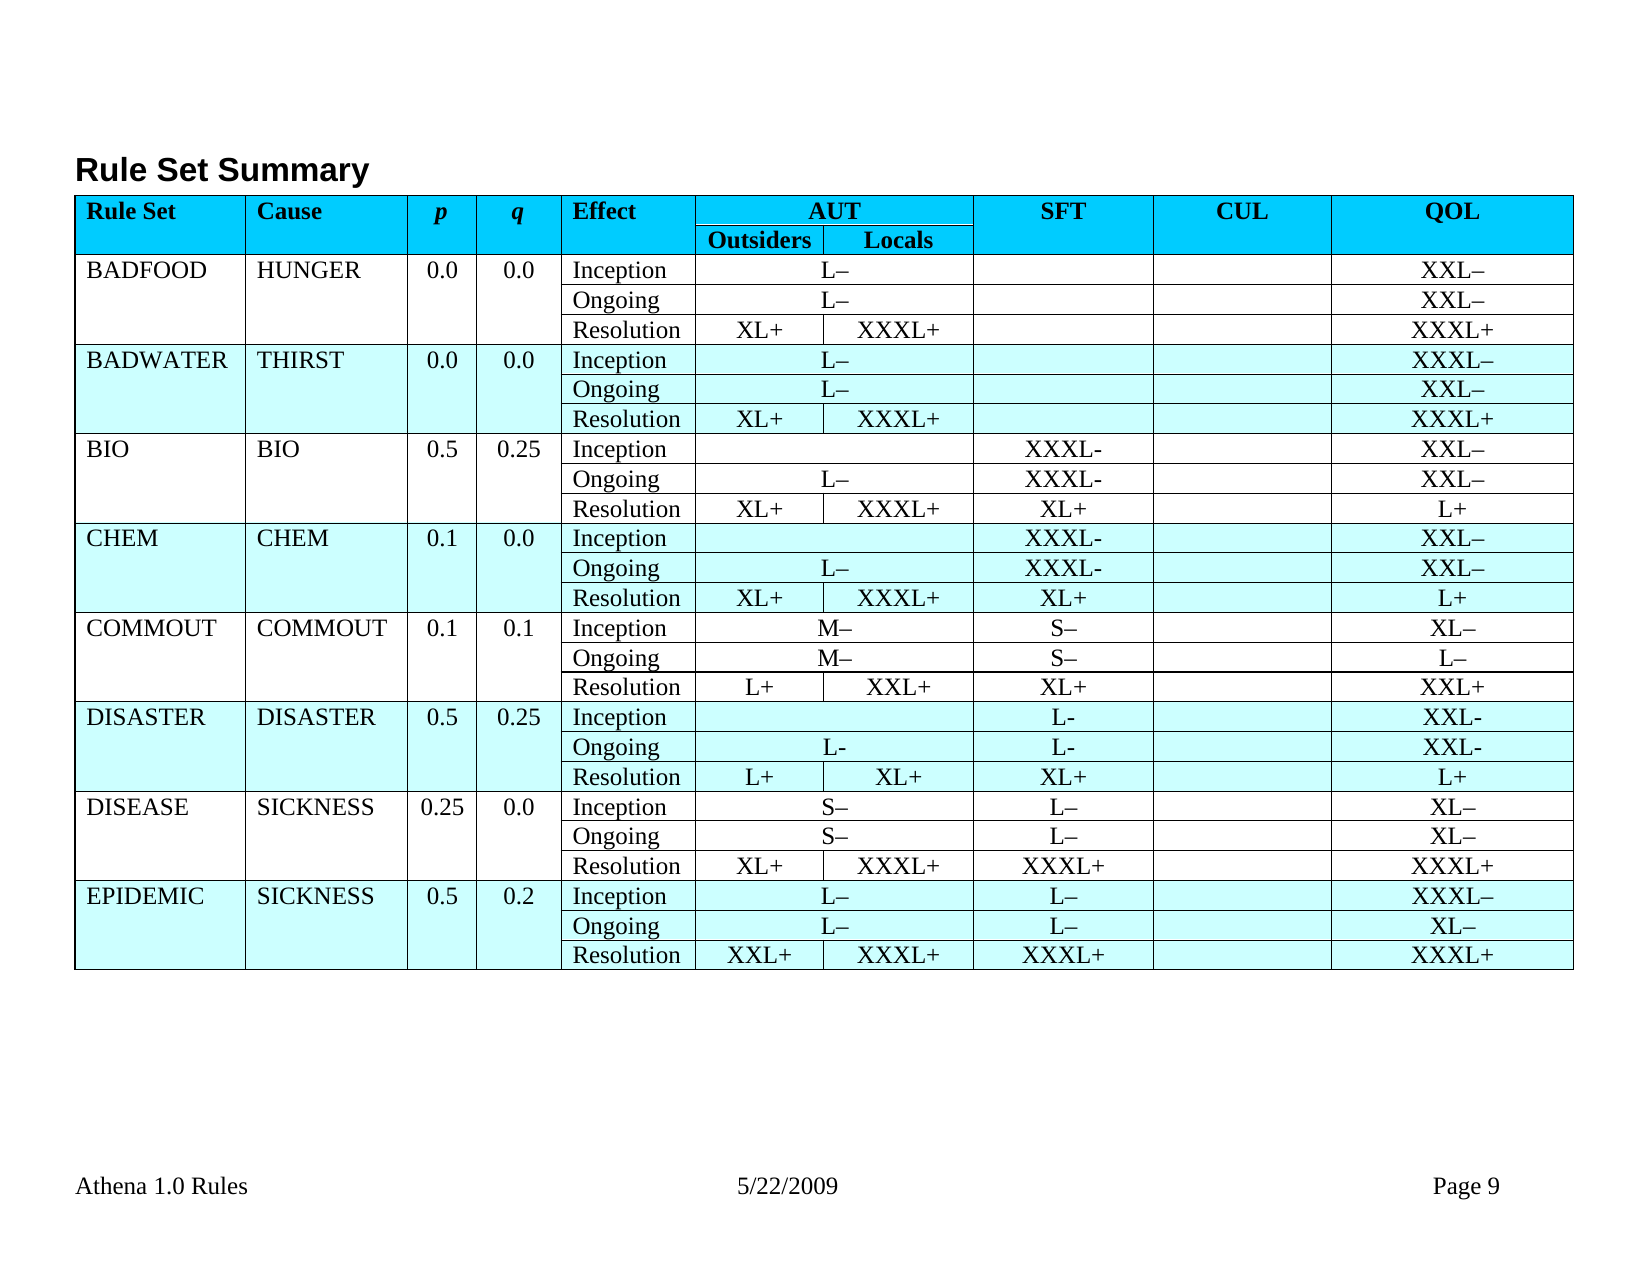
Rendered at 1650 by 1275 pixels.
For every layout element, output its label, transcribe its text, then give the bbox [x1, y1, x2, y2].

table_cell Inception [562, 613, 695, 642]
table_cell L+ [1332, 583, 1573, 612]
table_cell L– [974, 881, 1153, 910]
table_cell XXXL+ [824, 494, 973, 522]
table_cell [1154, 911, 1331, 939]
table_cell M– [696, 613, 973, 642]
table_cell BIO [76, 434, 245, 522]
table_cell L– [696, 375, 973, 403]
table_header SFT [974, 196, 1153, 254]
table_cell Ongoing [562, 821, 695, 850]
table_cell Inception [562, 345, 695, 373]
table_cell [696, 702, 973, 731]
table_cell Ongoing [562, 285, 695, 314]
table_cell [974, 315, 1153, 344]
table_cell 0.0 [477, 255, 561, 344]
table_cell 0.1 [408, 613, 476, 701]
table_cell XL+ [974, 762, 1153, 791]
table_cell XXL+ [1332, 673, 1573, 701]
table_cell SICKNESS [246, 792, 407, 880]
table_cell L– [696, 881, 973, 910]
table_cell 0.0 [408, 345, 476, 433]
table_cell XL+ [974, 494, 1153, 522]
table_cell L+ [1332, 494, 1573, 522]
table_cell [1154, 315, 1331, 344]
table_cell S– [974, 643, 1153, 671]
table_cell 0.1 [408, 524, 476, 612]
table_cell XXL– [1332, 434, 1573, 463]
table_cell L+ [696, 762, 823, 791]
table_cell L- [974, 702, 1153, 731]
table_cell [974, 285, 1153, 314]
table_cell XXXL+ [824, 851, 973, 880]
table_cell M– [696, 643, 973, 671]
table_cell [1154, 643, 1331, 671]
table_cell 0.0 [477, 524, 561, 612]
table_cell XL+ [974, 583, 1153, 612]
table_cell Outsiders [696, 226, 823, 254]
table_cell XXXL+ [1332, 404, 1573, 433]
table_cell XXL– [1332, 524, 1573, 552]
table_cell XXL– [1332, 464, 1573, 493]
table_cell BADFOOD [76, 255, 245, 344]
table_cell L– [974, 821, 1153, 850]
table_cell XXL- [1332, 702, 1573, 731]
table_cell Inception [562, 524, 695, 552]
table_header p [408, 196, 476, 254]
table_cell XL+ [974, 673, 1153, 701]
table_cell L– [974, 911, 1153, 939]
table_cell L– [696, 464, 973, 493]
table_cell XL+ [696, 494, 823, 522]
table_cell 0.5 [408, 881, 476, 969]
table_cell S– [696, 821, 973, 850]
table_cell Resolution [562, 673, 695, 701]
table_cell [1154, 434, 1331, 463]
table_cell S– [696, 792, 973, 820]
table_cell XXL– [1332, 255, 1573, 284]
table_cell XXXL+ [824, 583, 973, 612]
table_cell XXXL+ [1332, 315, 1573, 344]
table_cell XL+ [824, 762, 973, 791]
table_cell EPIDEMIC [76, 881, 245, 969]
table_cell Ongoing [562, 643, 695, 671]
table_cell [696, 524, 973, 552]
table_cell Ongoing [562, 732, 695, 761]
table_cell [1154, 404, 1331, 433]
table_cell L– [696, 345, 973, 373]
table_header q [477, 196, 561, 254]
table_cell DISEASE [76, 792, 245, 880]
table_cell [1154, 375, 1331, 403]
table_cell Resolution [562, 583, 695, 612]
table_cell Resolution [562, 941, 695, 969]
table_cell 0.5 [408, 702, 476, 791]
table_header QOL [1332, 196, 1573, 254]
table_cell 0.0 [408, 255, 476, 344]
table_cell 0.5 [408, 434, 476, 522]
table_cell XXXL- [974, 464, 1153, 493]
table_cell [1154, 464, 1331, 493]
table_cell Inception [562, 792, 695, 820]
table_cell XXL– [1332, 285, 1573, 314]
table_cell XXXL- [974, 553, 1153, 582]
table_cell Inception [562, 434, 695, 463]
table_cell DISASTER [246, 702, 407, 791]
table_cell 0.25 [477, 702, 561, 791]
table_cell [1154, 285, 1331, 314]
table_cell [1154, 851, 1331, 880]
table_cell Resolution [562, 494, 695, 522]
table_cell 0.2 [477, 881, 561, 969]
table_cell XXL– [1332, 553, 1573, 582]
table_cell [1154, 702, 1331, 731]
table_cell CHEM [76, 524, 245, 612]
table_cell 0.25 [477, 434, 561, 522]
table_cell XXXL+ [824, 404, 973, 433]
table_cell XXL– [1332, 375, 1573, 403]
table_cell [1154, 613, 1331, 642]
table_cell [974, 375, 1153, 403]
table_cell Ongoing [562, 464, 695, 493]
table_cell Inception [562, 881, 695, 910]
table_cell Ongoing [562, 375, 695, 403]
table_cell XL+ [696, 851, 823, 880]
table_cell [974, 255, 1153, 284]
table_header CUL [1154, 196, 1331, 254]
table_cell [974, 404, 1153, 433]
table_cell CHEM [246, 524, 407, 612]
table_header Cause [246, 196, 407, 254]
table_cell L– [1332, 643, 1573, 671]
table_cell [1154, 255, 1331, 284]
table_header Rule Set [76, 196, 245, 254]
table_cell L- [974, 732, 1153, 761]
table_cell Ongoing [562, 911, 695, 939]
table_cell Inception [562, 255, 695, 284]
table_cell 0.1 [477, 613, 561, 701]
table_cell BIO [246, 434, 407, 522]
table_cell [1154, 821, 1331, 850]
table_cell XL– [1332, 911, 1573, 939]
table_cell [1154, 792, 1331, 820]
table_cell [1154, 345, 1331, 373]
table_cell XL+ [696, 315, 823, 344]
table_cell L– [696, 285, 973, 314]
table_cell 0.0 [477, 792, 561, 880]
table_cell Ongoing [562, 553, 695, 582]
table_cell XXXL+ [824, 941, 973, 969]
table_cell 0.0 [477, 345, 561, 433]
table_cell XL+ [696, 404, 823, 433]
table_cell [1154, 762, 1331, 791]
table_cell L– [974, 792, 1153, 820]
table_cell XXXL+ [1332, 941, 1573, 969]
table_cell XXXL+ [974, 941, 1153, 969]
table_cell DISASTER [76, 702, 245, 791]
table_cell [1154, 673, 1331, 701]
table_header Effect [562, 196, 695, 254]
table_cell [1154, 941, 1331, 969]
table_cell [1154, 494, 1331, 522]
table_cell XXXL+ [974, 851, 1153, 880]
table_cell BADWATER [76, 345, 245, 433]
table_cell XL– [1332, 792, 1573, 820]
table_cell HUNGER [246, 255, 407, 344]
table_cell COMMOUT [246, 613, 407, 701]
table_cell [1154, 524, 1331, 552]
table_cell Resolution [562, 315, 695, 344]
text Rule Set Summary [75, 150, 1575, 188]
table_cell XXXL- [974, 524, 1153, 552]
table_cell [696, 434, 973, 463]
table_cell XXXL– [1332, 881, 1573, 910]
table_cell S– [974, 613, 1153, 642]
table_cell Resolution [562, 404, 695, 433]
table_cell XXXL– [1332, 345, 1573, 373]
table_cell XL– [1332, 613, 1573, 642]
table_cell COMMOUT [76, 613, 245, 701]
table_cell XXL+ [824, 673, 973, 701]
table_cell L+ [696, 673, 823, 701]
table_cell L– [696, 911, 973, 939]
table_cell SICKNESS [246, 881, 407, 969]
table_cell Locals [824, 226, 973, 254]
table_cell [974, 345, 1153, 373]
table_cell L+ [1332, 762, 1573, 791]
table_cell XXXL- [974, 434, 1153, 463]
table_header AUT [696, 196, 973, 224]
table_cell [1154, 553, 1331, 582]
table_cell [1154, 732, 1331, 761]
table_cell XXL+ [696, 941, 823, 969]
table_cell Resolution [562, 851, 695, 880]
table_cell XXL- [1332, 732, 1573, 761]
table_cell [1154, 881, 1331, 910]
table_cell Inception [562, 702, 695, 731]
table_cell [1154, 583, 1331, 612]
table_cell L– [696, 255, 973, 284]
table_cell XXXL+ [824, 315, 973, 344]
table_cell L- [696, 732, 973, 761]
table_cell L– [696, 553, 973, 582]
table_cell 0.25 [408, 792, 476, 880]
table_cell XL– [1332, 821, 1573, 850]
table_cell THIRST [246, 345, 407, 433]
table_cell XXXL+ [1332, 851, 1573, 880]
table_cell Resolution [562, 762, 695, 791]
table_cell XL+ [696, 583, 823, 612]
